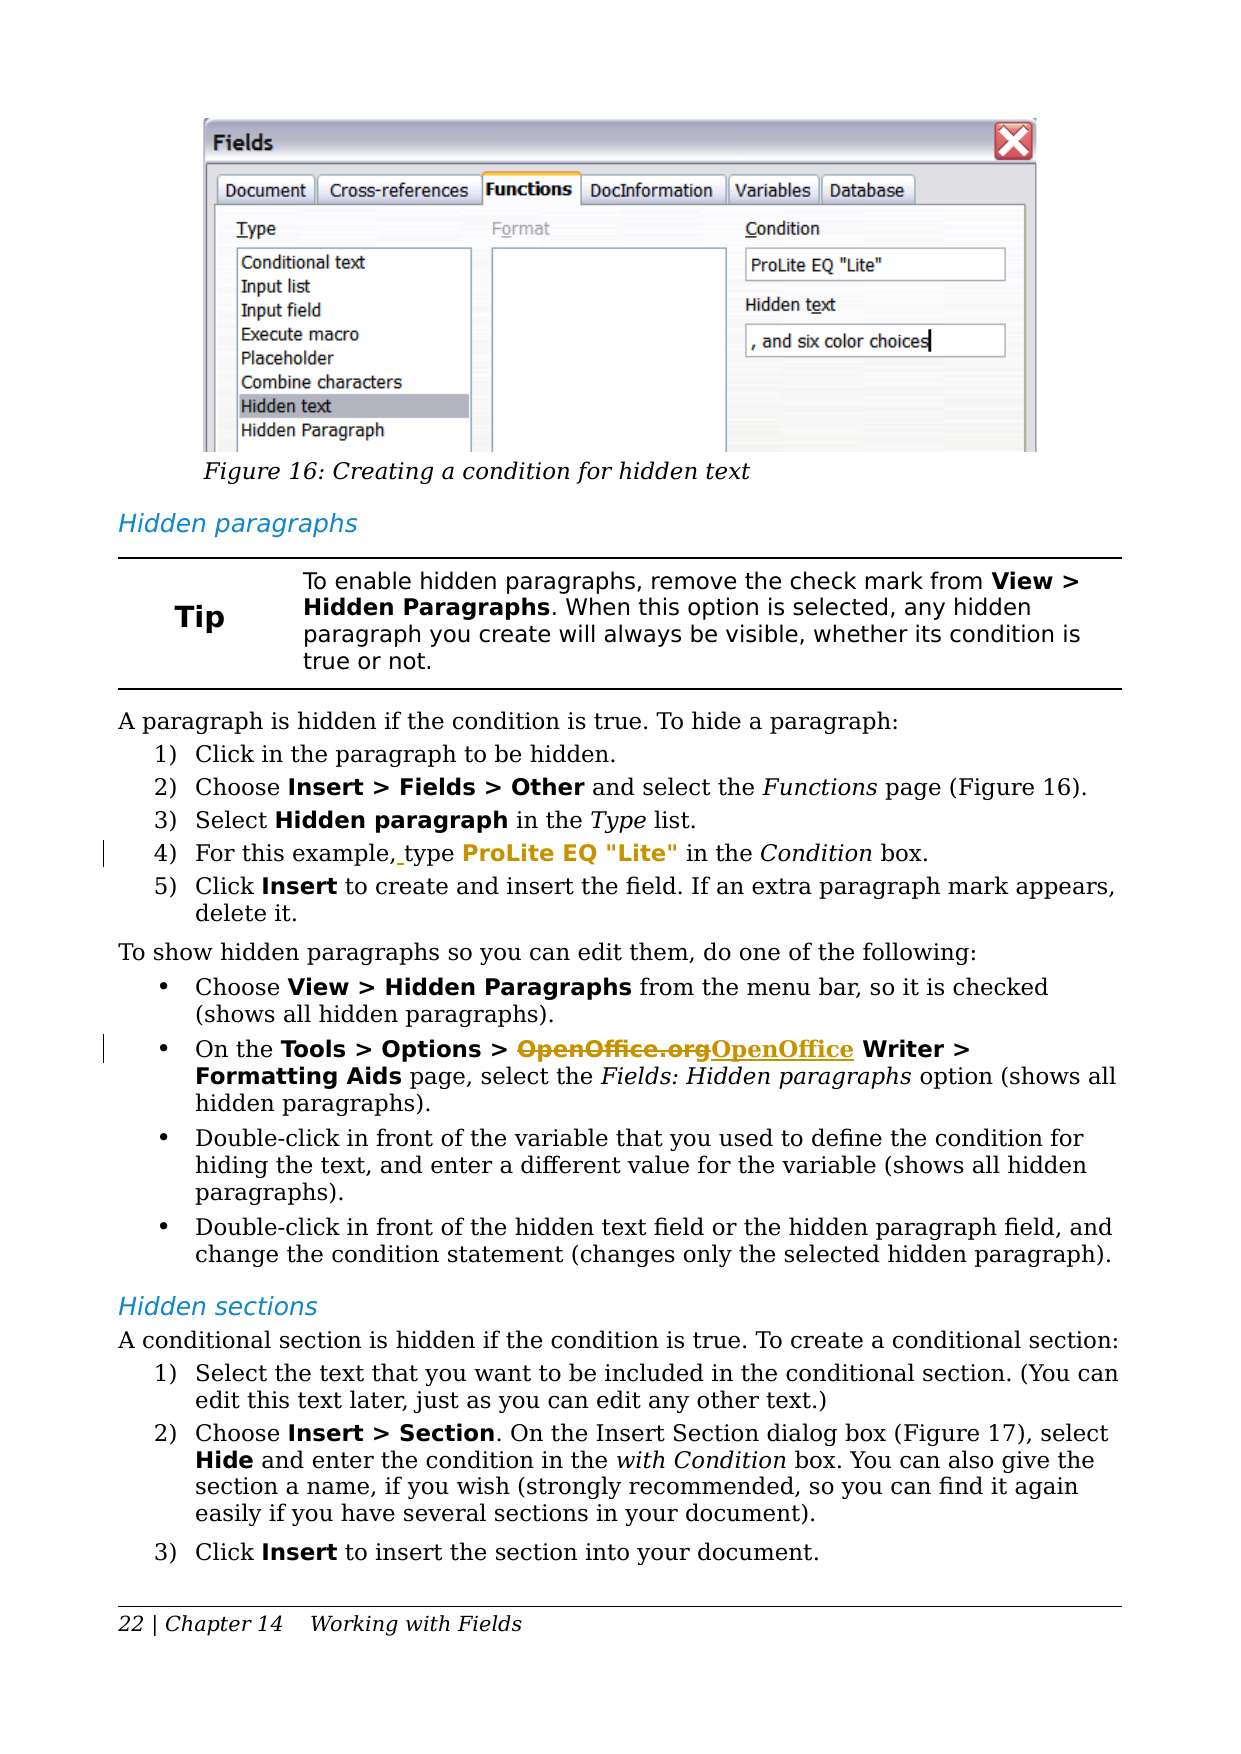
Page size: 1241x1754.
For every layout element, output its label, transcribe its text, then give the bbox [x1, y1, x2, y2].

subtitle Hidden paragraphs [118, 509, 1122, 538]
list A paragraph is hidden if the condition is true. To hide a paragraph: [118, 708, 1122, 735]
picture [203, 118, 1037, 452]
list Choose View > Hidden Paragraphs from the menu bar, so it is checked (shows all hidden paragraphs). [156, 972, 1122, 1028]
list Click Insert to create and insert the field. If an extra paragraph mark appears, delete it. [177, 873, 1122, 927]
list Select Hidden paragraph in the Type list. [177, 807, 1122, 834]
table_header To enable hidden paragraphs, remove the check mark from View > Hidden Paragraphs. When this option is selected, any hidden paragraph you create will always be visible, whether its condition is true or not. [281, 559, 1122, 688]
text Figure 16: Creating a condition for hidden text [204, 458, 1037, 484]
subtitle Hidden sections [118, 1292, 1122, 1321]
list To show hidden paragraphs so you can edit them, do one of the following: [118, 939, 1122, 966]
list Choose Insert > Fields > Other and select the Functions page (Figure 16). [177, 774, 1122, 801]
list A conditional section is hidden if the condition is true. To create a conditional section: [118, 1327, 1122, 1354]
list Select the text that you want to be included in the conditional section. (You can edit this text later, just as you can edit any other text.) [177, 1361, 1122, 1414]
list Click Insert to insert the section into your document. [177, 1539, 1122, 1566]
list Choose Insert > Section. On the Insert Section dialog box (Figure 17), select Hide and enter the condition in the with Condition box. You can also give the section a name, if you wish (strongly recommended, so you can find it again easily if you have several sections in your document). [177, 1420, 1122, 1527]
list Double-click in front of the hidden text field or the hidden paragraph field, and change the condition statement (changes only the selected hidden paragraph). [156, 1212, 1122, 1268]
table_header Tip [118, 559, 281, 688]
list For this example, type ProLite EQ "Lite" in the Condition box. [177, 840, 1122, 867]
list On the Tools > Options > OpenOffice Writer > Formatting Aids page, select the Fields: Hidden paragraphs option (shows all hidden paragraphs). [156, 1034, 1122, 1117]
list Double-click in front of the variable that you used to define the condition for hiding the text, and enter a different value for the variable (shows all hidden paragraphs). [156, 1123, 1122, 1206]
list Click in the paragraph to be hidden. [177, 742, 1122, 768]
